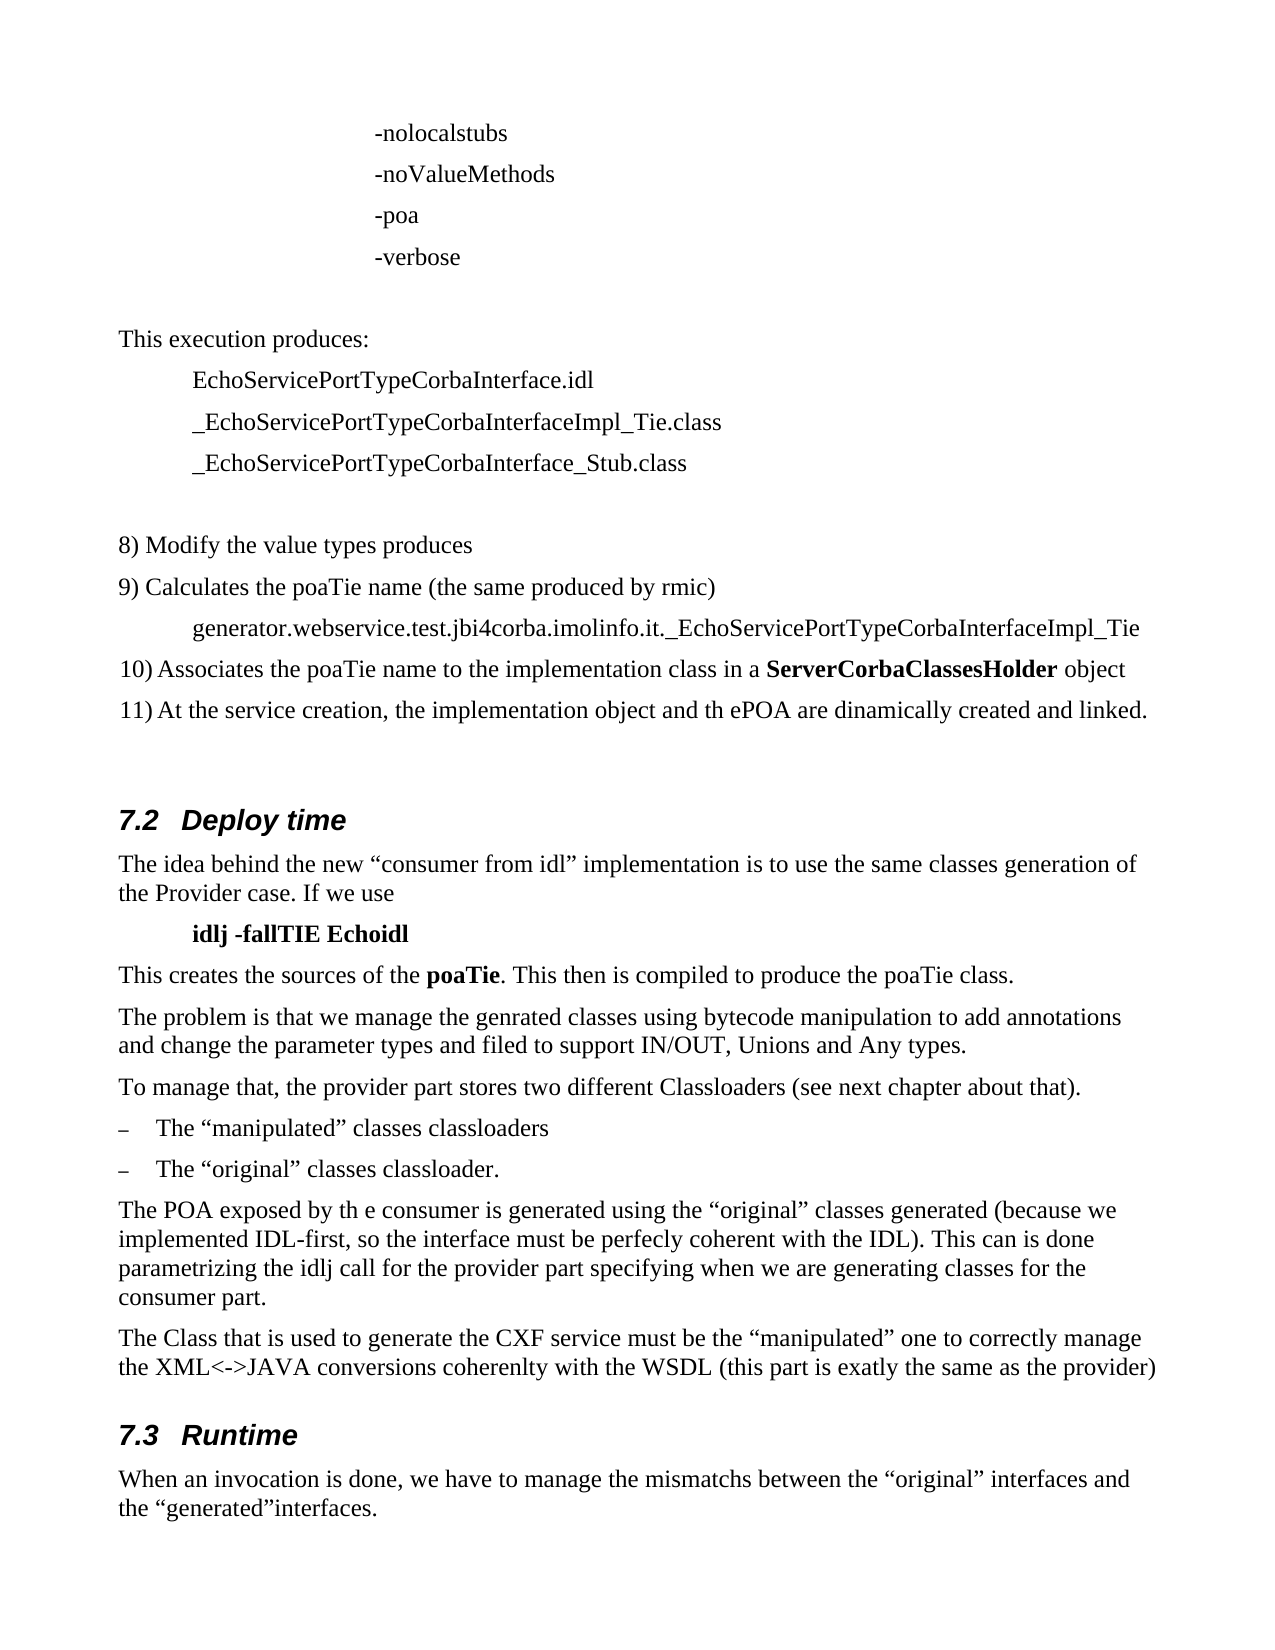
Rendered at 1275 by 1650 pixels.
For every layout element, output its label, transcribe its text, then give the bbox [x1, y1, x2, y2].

text The Class that is used to generate the CXF service must be the “manipulated” one to correctly manage the XML<->JAVA conversions coherenlty with the WSDL (this part is exatly the same as the provider) [118, 1323, 1157, 1380]
text -nolocalstubs [118, 118, 1157, 147]
text The idea behind the new “consumer from idl” implementation is to use the same classes generation of the Provider case. If we use [118, 849, 1157, 907]
list Associates the poaTie name to the implementation class in a ServerCorbaClassesHolder object [119, 654, 1157, 683]
text idlj -fallTIE Echoidl [118, 919, 1157, 948]
text 8) Modify the value types produces [118, 531, 1157, 559]
list The “original” classes classloader. [118, 1154, 1157, 1183]
subtitle Runtime [118, 1418, 1157, 1451]
text generator.webservice.test.jbi4corba.imolinfo.it._EchoServicePortTypeCorbaInterfaceImpl_Tie [118, 613, 1157, 642]
text 9) Calculates the poaTie name (the same produced by rmic) [118, 572, 1157, 601]
subtitle Deploy time [118, 803, 1157, 837]
text This execution produces: [118, 324, 1157, 353]
text To manage that, the provider part stores two different Classloaders (see next chapter about that). [118, 1072, 1157, 1100]
text The problem is that we manage the genrated classes using bytecode manipulation to add annotations and change the parameter types and filed to support IN/OUT, Unions and Any types. [118, 1002, 1157, 1059]
text -noValueMethods [118, 159, 1157, 188]
text -verbose [118, 242, 1157, 271]
text _EchoServicePortTypeCorbaInterfaceImpl_Tie.class [118, 407, 1157, 436]
text -poa [118, 201, 1157, 229]
list At the service creation, the implementation object and th ePOA are dinamically created and linked. [119, 696, 1157, 724]
list The “manipulated” classes classloaders [118, 1113, 1157, 1142]
text EchoServicePortTypeCorbaInterface.idl [118, 366, 1157, 394]
text When an invocation is done, we have to manage the mismatchs between the “original” interfaces and the “generated”interfaces. [118, 1464, 1157, 1521]
text This creates the sources of the poaTie. This then is compiled to produce the poaTie class. [118, 960, 1157, 989]
text The POA exposed by th e consumer is generated using the “original” classes generated (because we implemented IDL-first, so the interface must be perfecly coherent with the IDL). This can is done parametrizing the idlj call for the provider part specifying when we are generating classes for the consumer part. [118, 1195, 1157, 1310]
text _EchoServicePortTypeCorbaInterface_Stub.class [118, 448, 1157, 477]
